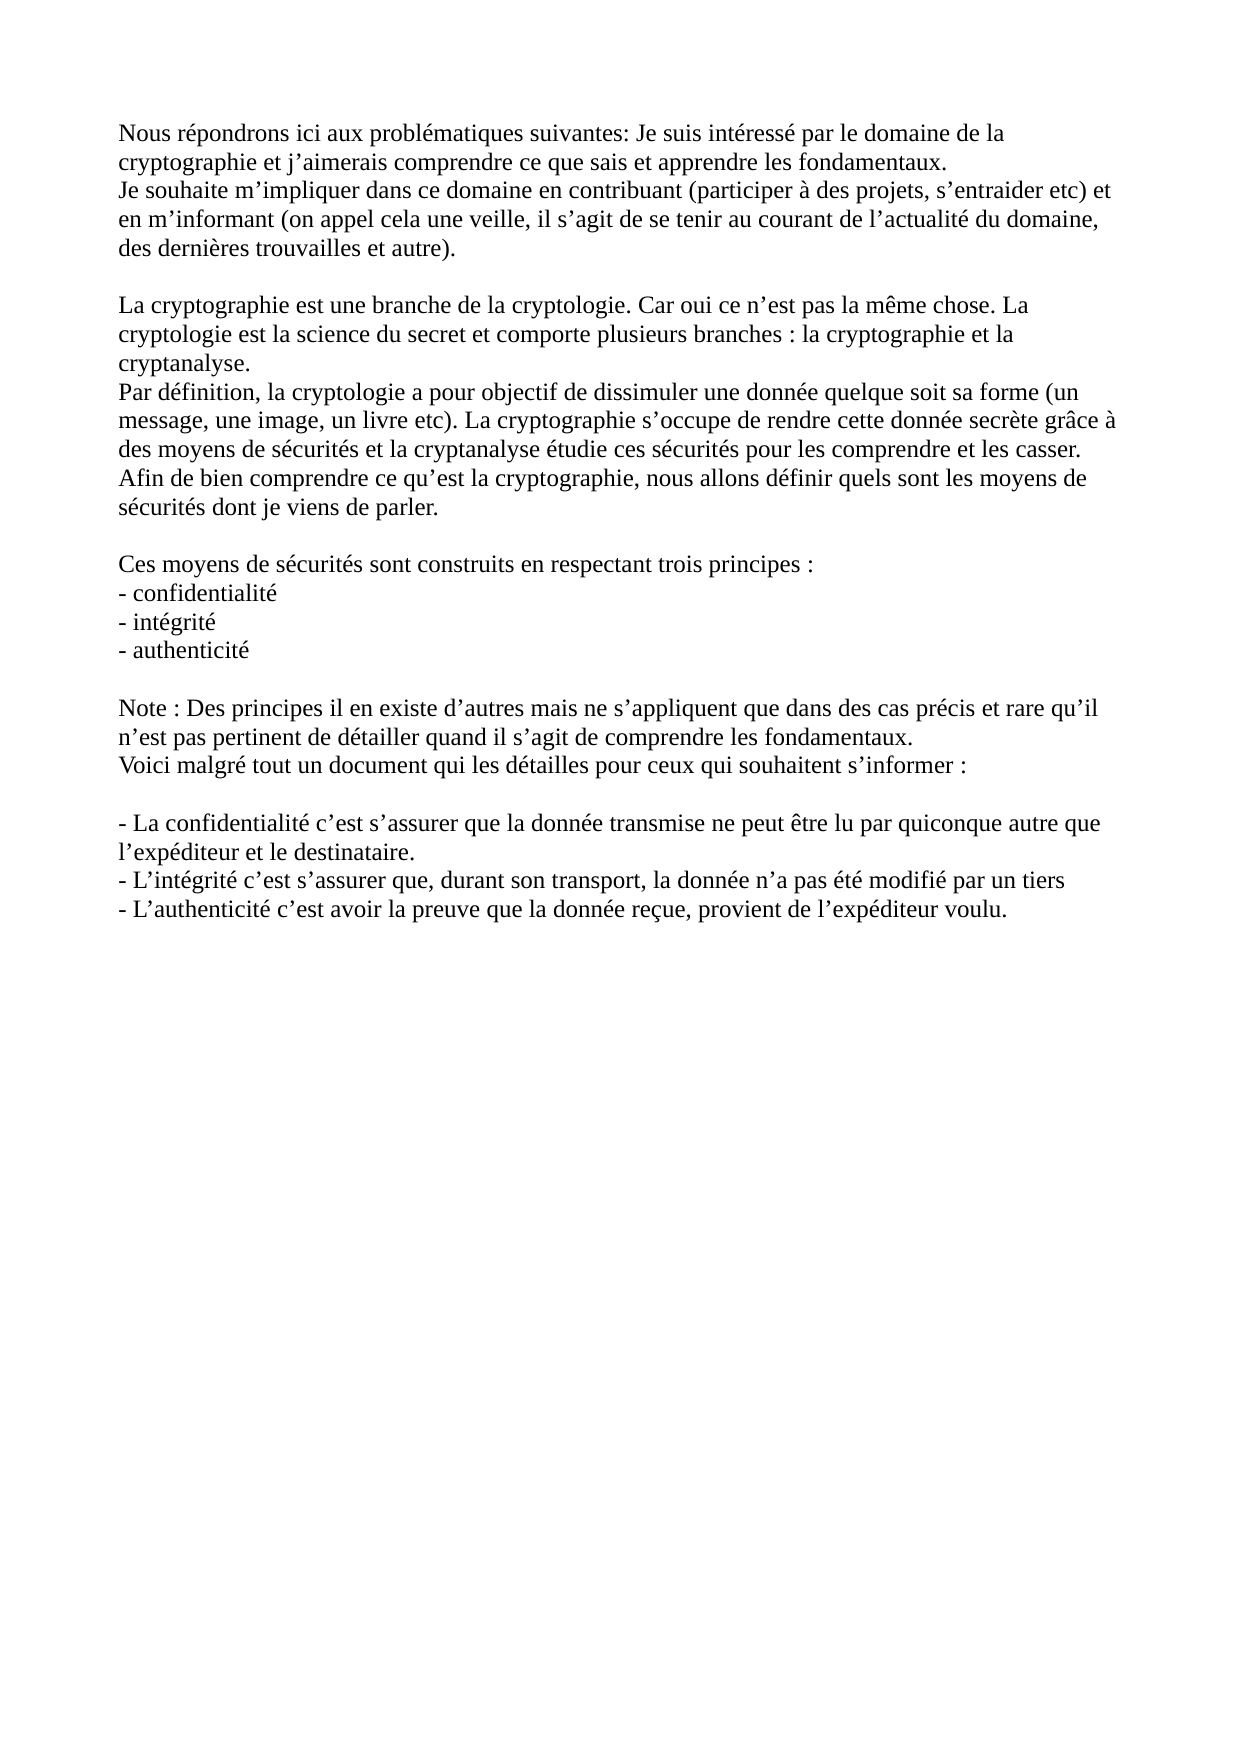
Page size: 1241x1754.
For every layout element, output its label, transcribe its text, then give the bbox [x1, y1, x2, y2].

text - L’authenticité c’est avoir la preuve que la donnée reçue, provient de l’expéditeur voulu. [118, 894, 1122, 923]
text Note : Des principes il en existe d’autres mais ne s’appliquent que dans des cas précis et rare qu’il n’est pas pertinent de détailler quand il s’agit de comprendre les fondamentaux. [118, 693, 1122, 751]
text - L’intégrité c’est s’assurer que, durant son transport, la donnée n’a pas été modifié par un tiers [118, 866, 1122, 894]
text Afin de bien comprendre ce qu’est la cryptographie, nous allons définir quels sont les moyens de sécurités dont je viens de parler. [118, 463, 1122, 521]
text - intégrité [118, 607, 1122, 636]
text Voici malgré tout un document qui les détailles pour ceux qui souhaitent s’informer : [118, 751, 1122, 779]
text - authenticité [118, 636, 1122, 664]
text Par définition, la cryptologie a pour objectif de dissimuler une donnée quelque soit sa forme (un message, une image, un livre etc). La cryptographie s’occupe de rendre cette donnée secrète grâce à des moyens de sécurités et la cryptanalyse étudie ces sécurités pour les comprendre et les casser. [118, 377, 1122, 463]
text Je souhaite m’impliquer dans ce domaine en contribuant (participer à des projets, s’entraider etc) et en m’informant (on appel cela une veille, il s’agit de se tenir au courant de l’actualité du domaine, des dernières trouvailles et autre). [118, 176, 1122, 262]
text - La confidentialité c’est s’assurer que la donnée transmise ne peut être lu par quiconque autre que l’expéditeur et le destinataire. [118, 808, 1122, 866]
text La cryptographie est une branche de la cryptologie. Car oui ce n’est pas la même chose. La cryptologie est la science du secret et comporte plusieurs branches : la cryptographie et la cryptanalyse. [118, 291, 1122, 377]
text Ces moyens de sécurités sont construits en respectant trois principes : [118, 549, 1122, 578]
text - confidentialité [118, 578, 1122, 607]
text Nous répondrons ici aux problématiques suivantes: Je suis intéressé par le domaine de la cryptographie et j’aimerais comprendre ce que sais et apprendre les fondamentaux. [118, 118, 1122, 176]
